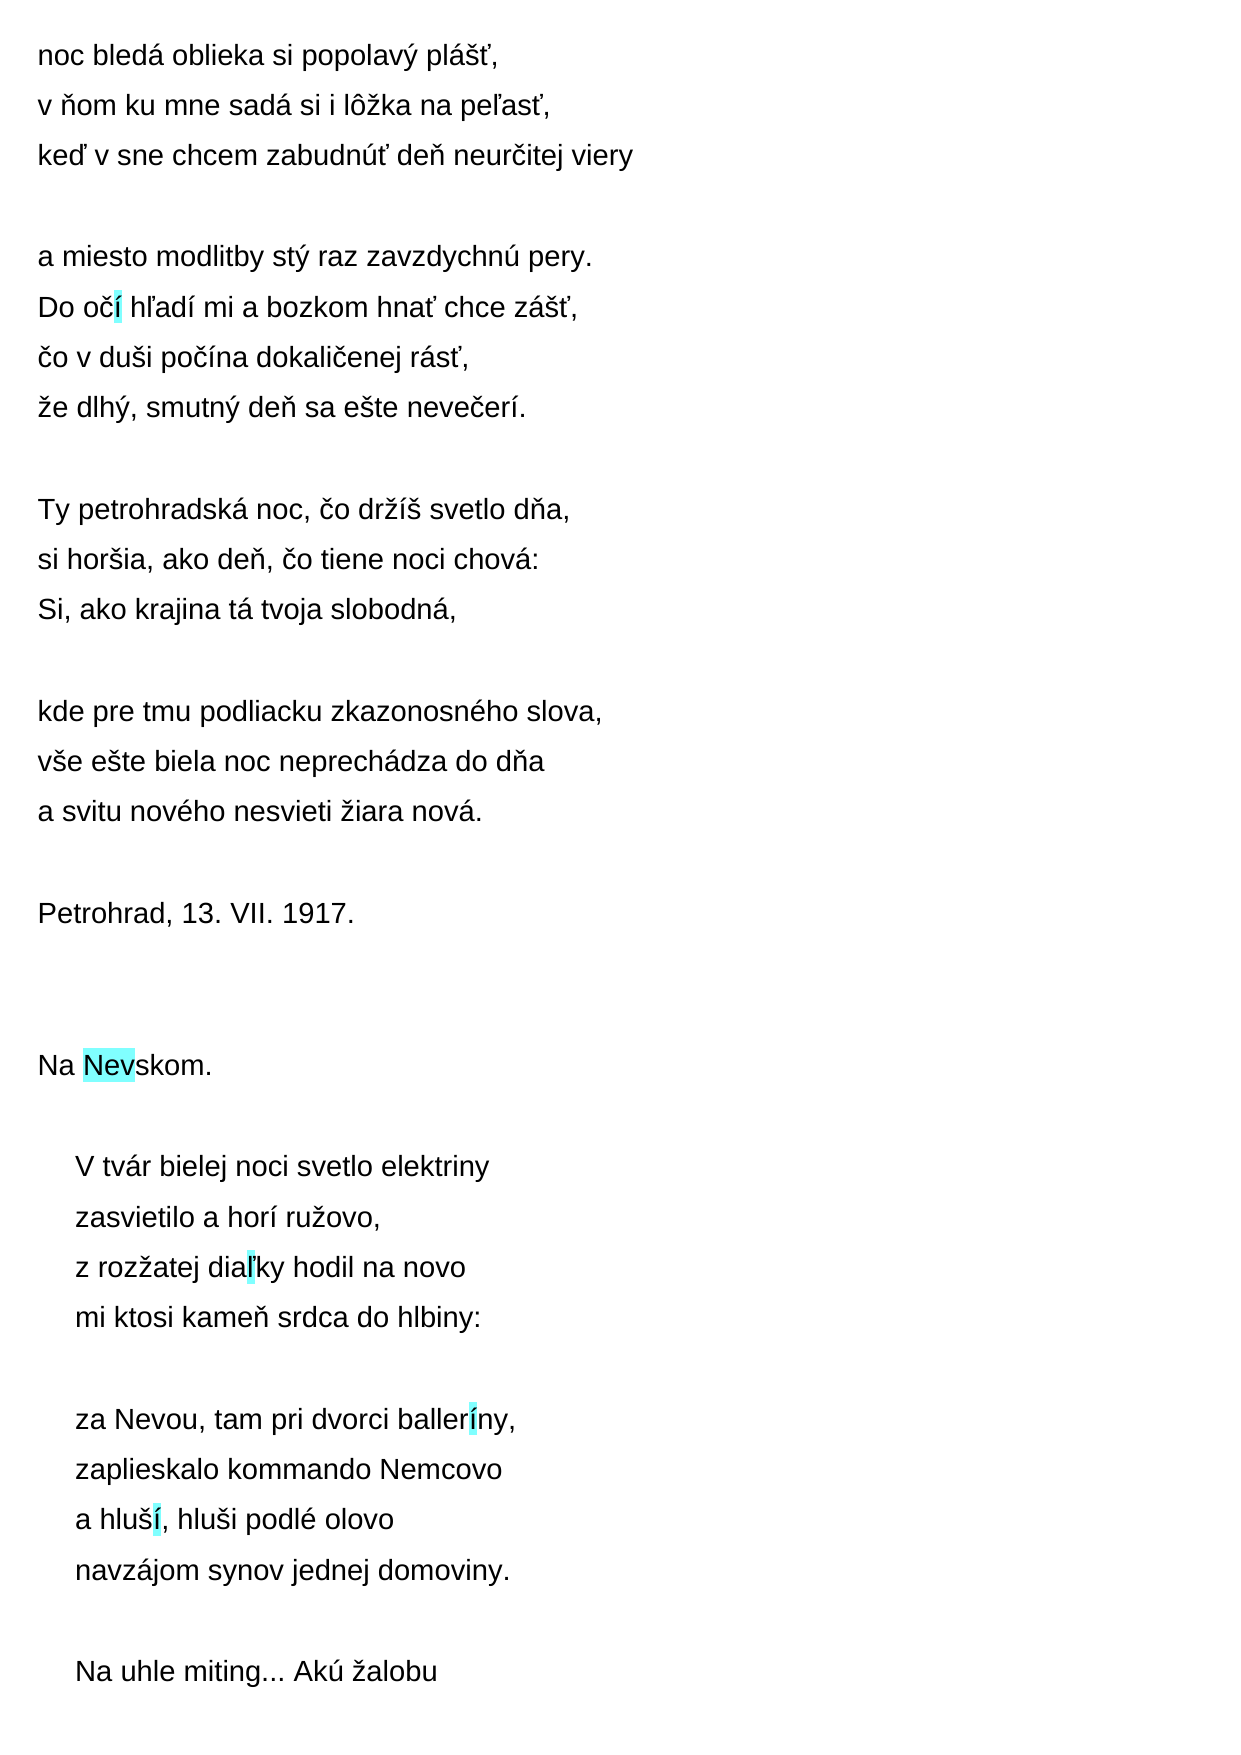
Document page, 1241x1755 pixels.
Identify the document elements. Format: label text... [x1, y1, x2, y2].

text Petrohrad, 13. VII. 1917. [37, 896, 1136, 929]
text navzájom synov jednej domoviny. [37, 1553, 1136, 1586]
text V tvár bielej noci svetlo elektriny [37, 1149, 1136, 1183]
text Ty petrohradská noc, čo držíš svetlo dňa, [37, 492, 1136, 525]
subtitle Na Nevskom. [37, 1048, 1136, 1082]
text zasvietilo a horí ružovo, [37, 1200, 1136, 1233]
text mi ktosi kameň srdca do hlbiny: [37, 1300, 1136, 1334]
text kde pre tmu podliacku zkazonosného slova, [37, 694, 1136, 727]
text Na uhle miting... Akú žalobu [37, 1654, 1136, 1688]
text si horšia, ako deň, čo tiene noci chová: [37, 542, 1136, 576]
text v ňom ku mne sadá si i lôžka na peľasť, [37, 88, 1136, 121]
text Si, ako krajina tá tvoja slobodná, [37, 592, 1136, 626]
text za Nevou, tam pri dvorci balleríny, [37, 1402, 1136, 1435]
text zaplieskalo kommando Nemcovo [37, 1452, 1136, 1486]
text čo v duši počína dokaličenej rásť, [37, 340, 1136, 374]
text keď v sne chcem zabudnúť deň neurčitej viery [37, 138, 1136, 172]
text Do očí hľadí mi a bozkom hnať chce zášť, [37, 290, 1136, 323]
text a miesto modlitby stý raz zavzdychnú pery. [37, 239, 1136, 273]
text a hluší, hluši podlé olovo [37, 1502, 1136, 1536]
text a svitu nového nesvieti žiara nová. [37, 794, 1136, 828]
text z rozžatej diaľky hodil na novo [37, 1250, 1136, 1284]
text noc bledá oblieka si popolavý plášť, [37, 37, 1136, 71]
text vše ešte biela noc neprechádza do dňa [37, 744, 1136, 778]
text že dlhý, smutný deň sa ešte nevečerí. [37, 390, 1136, 424]
